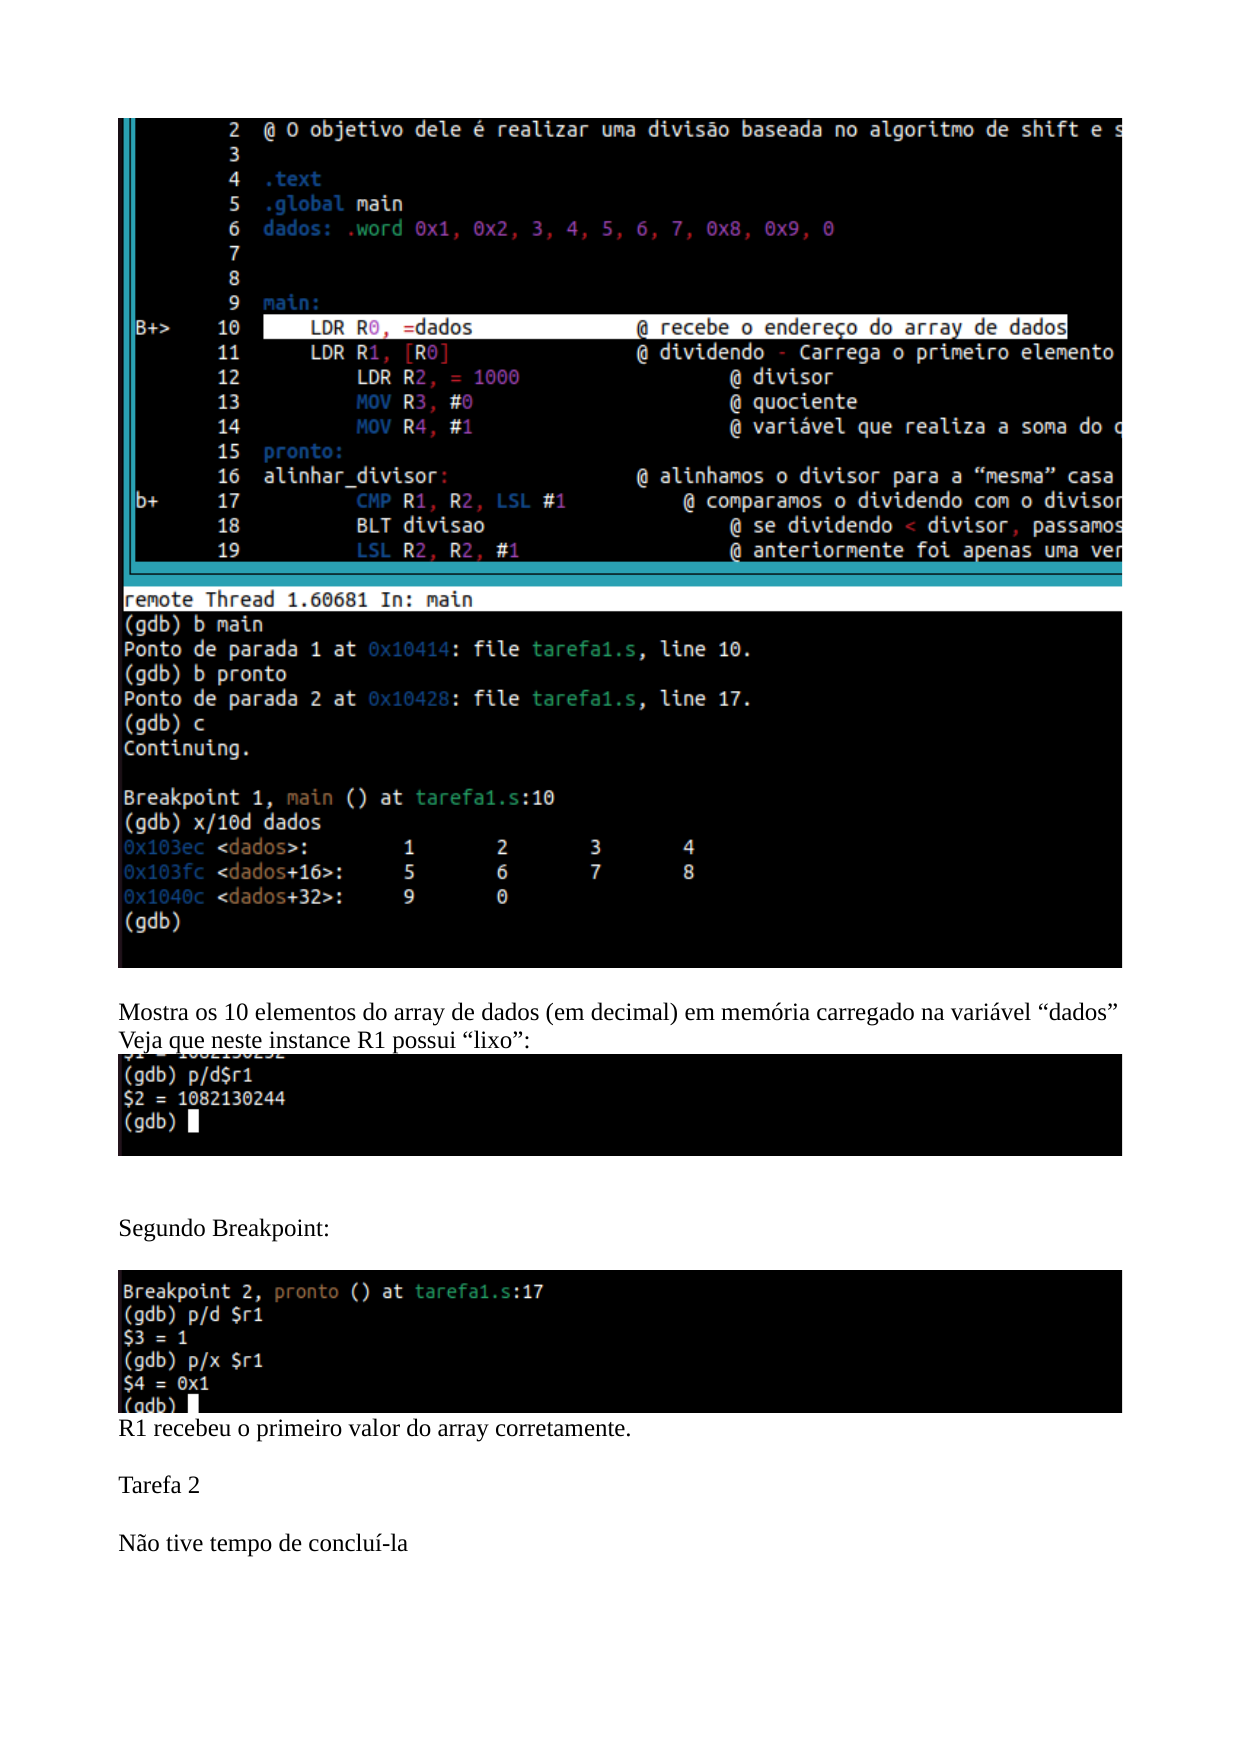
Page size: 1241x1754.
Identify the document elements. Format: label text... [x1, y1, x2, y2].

text R1 recebeu o primeiro valor do array corretamente. Tarefa 2 Não tive tempo de concluí-la [118, 1413, 1122, 1557]
text Segundo Breakpoint: [118, 1156, 1122, 1241]
picture [118, 1054, 1123, 1156]
picture [118, 118, 1123, 968]
text Mostra os 10 elementos do array de dados (em decimal) em memória carregado na variável “dados” [118, 997, 1122, 1025]
picture [118, 1270, 1123, 1413]
text Veja que neste instance R1 possui “lixo”: [118, 1025, 1122, 1054]
